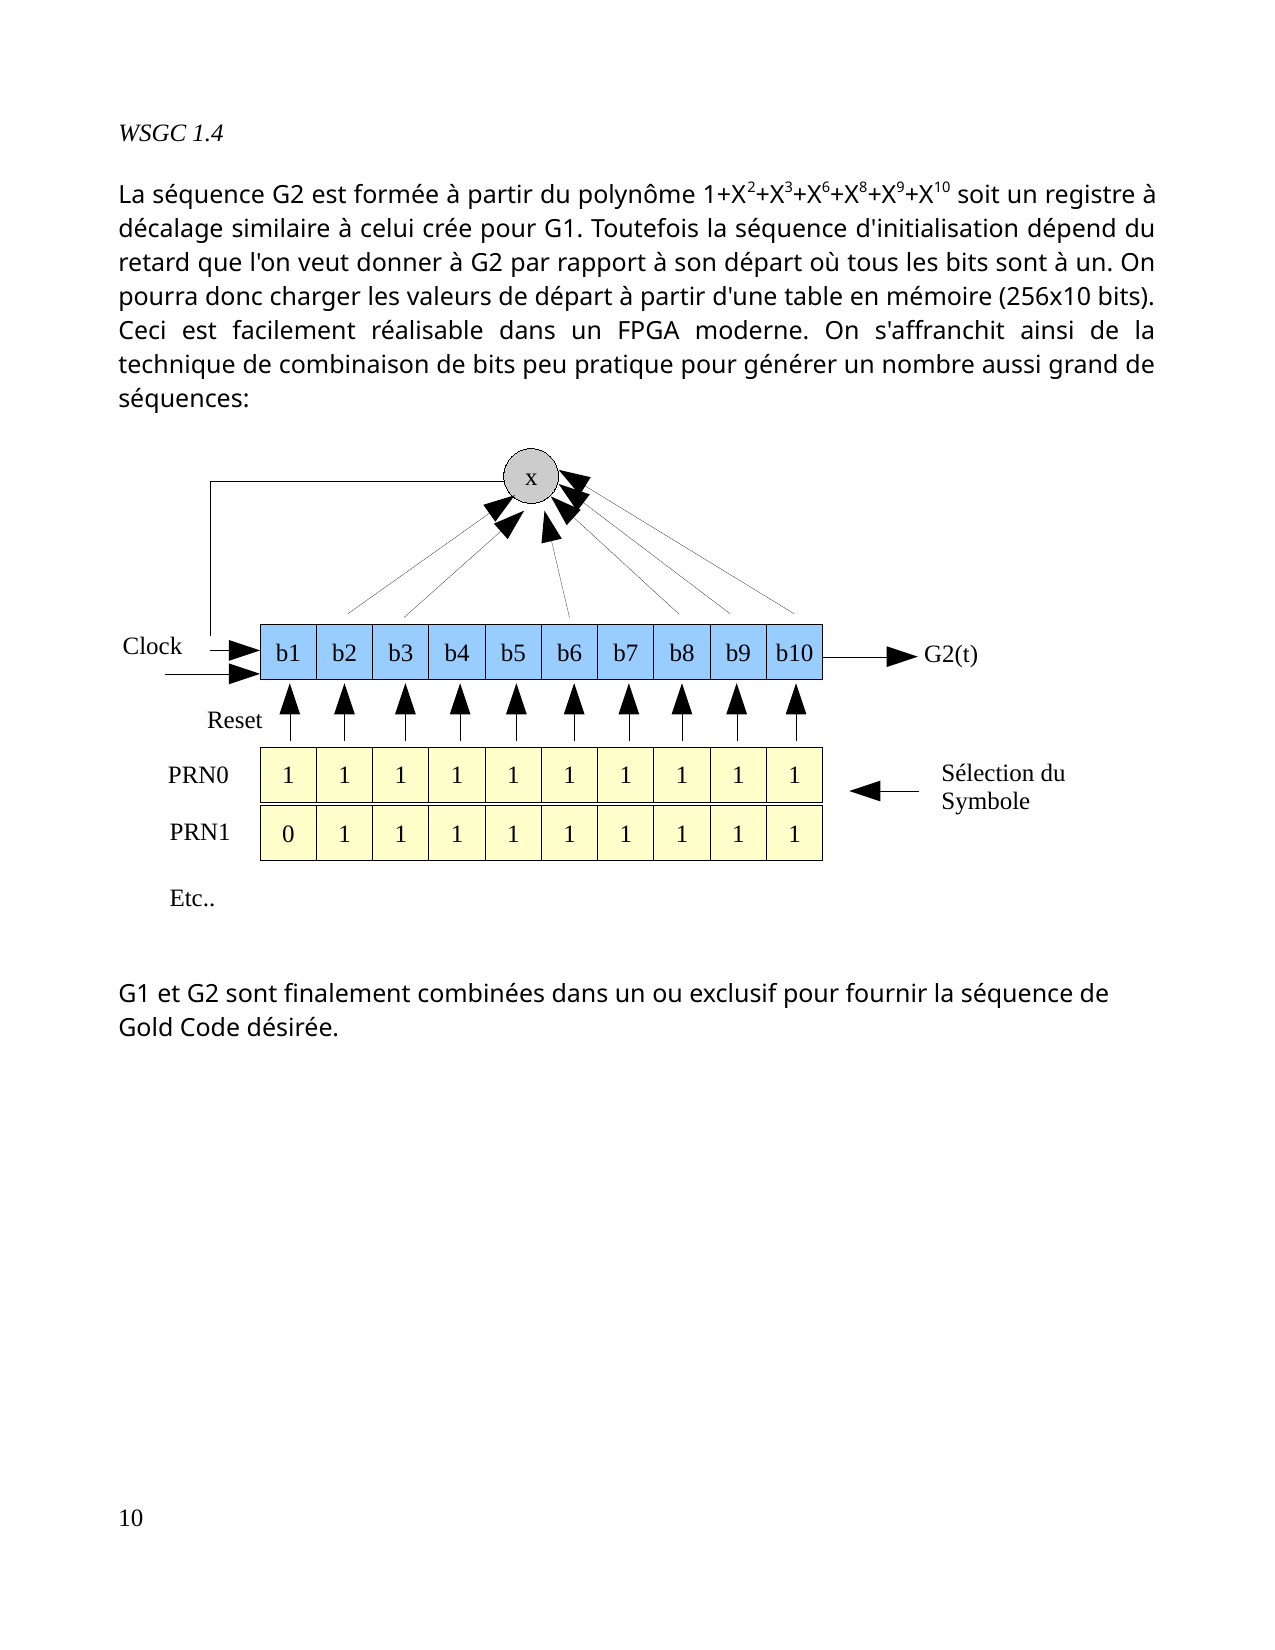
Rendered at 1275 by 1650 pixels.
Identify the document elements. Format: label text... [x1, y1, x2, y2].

text G1 et G2 sont finalement combinées dans un ou exclusif pour fournir la séquence de Gold Code désirée. [118, 975, 1157, 1043]
text La séquence G2 est formée à partir du polynôme 1+X2+X3+X6+X8+X9+X10 soit un registre à décalage similaire à celui crée pour G1. Toutefois la séquence d'initialisation dépend du retard que l'on veut donner à G2 par rapport à son départ où tous les bits sont à un. On pourra donc charger les valeurs de départ à partir d'une table en mémoire (256x10 bits). Ceci est facilement réalisable dans un FPGA moderne. On s'affranchit ainsi de la technique de combinaison de bits peu pratique pour générer un nombre aussi grand de séquences: [118, 176, 1157, 415]
